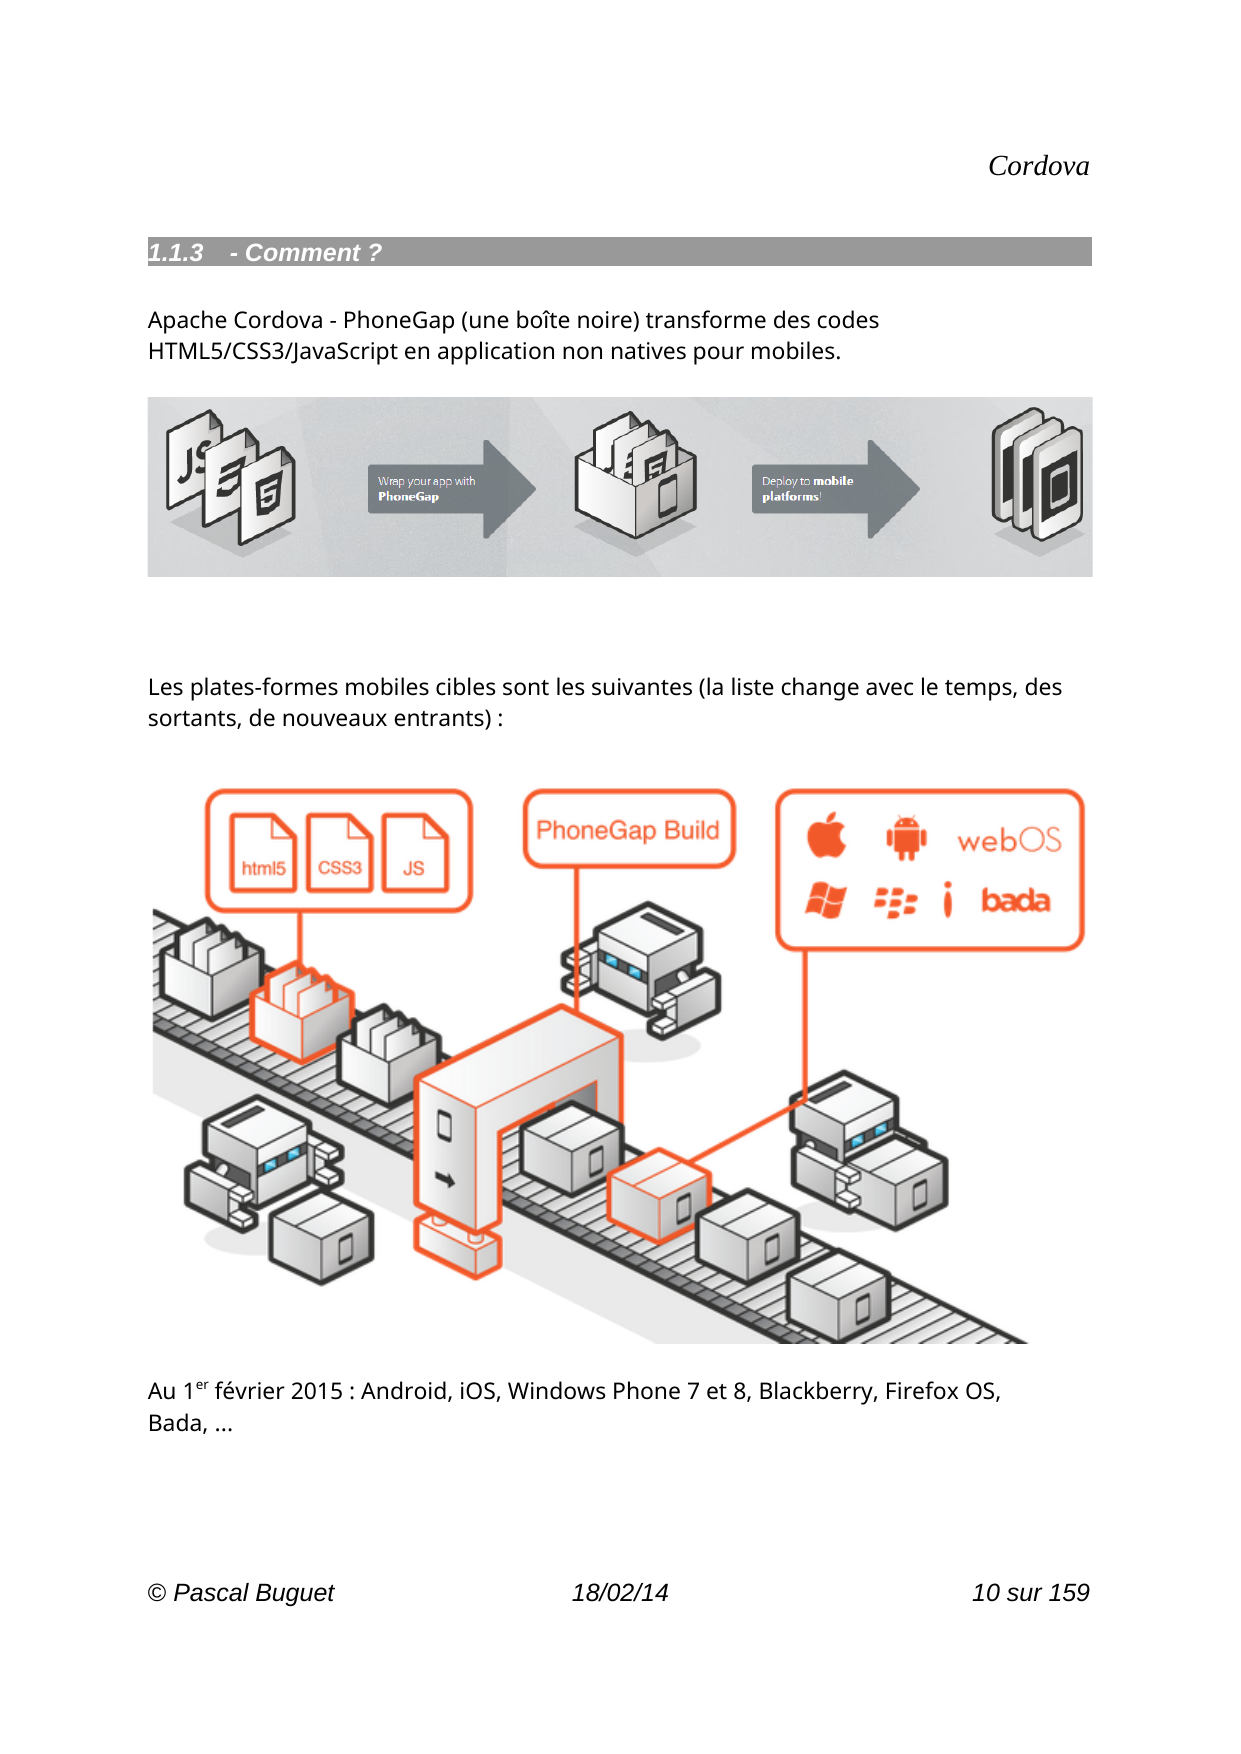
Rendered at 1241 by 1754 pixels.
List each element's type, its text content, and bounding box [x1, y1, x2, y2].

text Les plates-formes mobiles cibles sont les suivantes (la liste change avec le temps, des sortants, de nouveaux entrants) : [148, 670, 1092, 733]
picture [147, 397, 1093, 577]
text Au 1er février 2015 : Android, iOS, Windows Phone 7 et 8, Blackberry, Firefox OS, Bada, ... [148, 1375, 1092, 1438]
text Apache Cordova - PhoneGap (une boîte noire) transforme des codes HTML5/CSS3/JavaScript en application non natives pour mobiles. [148, 304, 1092, 366]
picture [147, 764, 1093, 1344]
subtitle - Comment ? [148, 237, 1092, 266]
